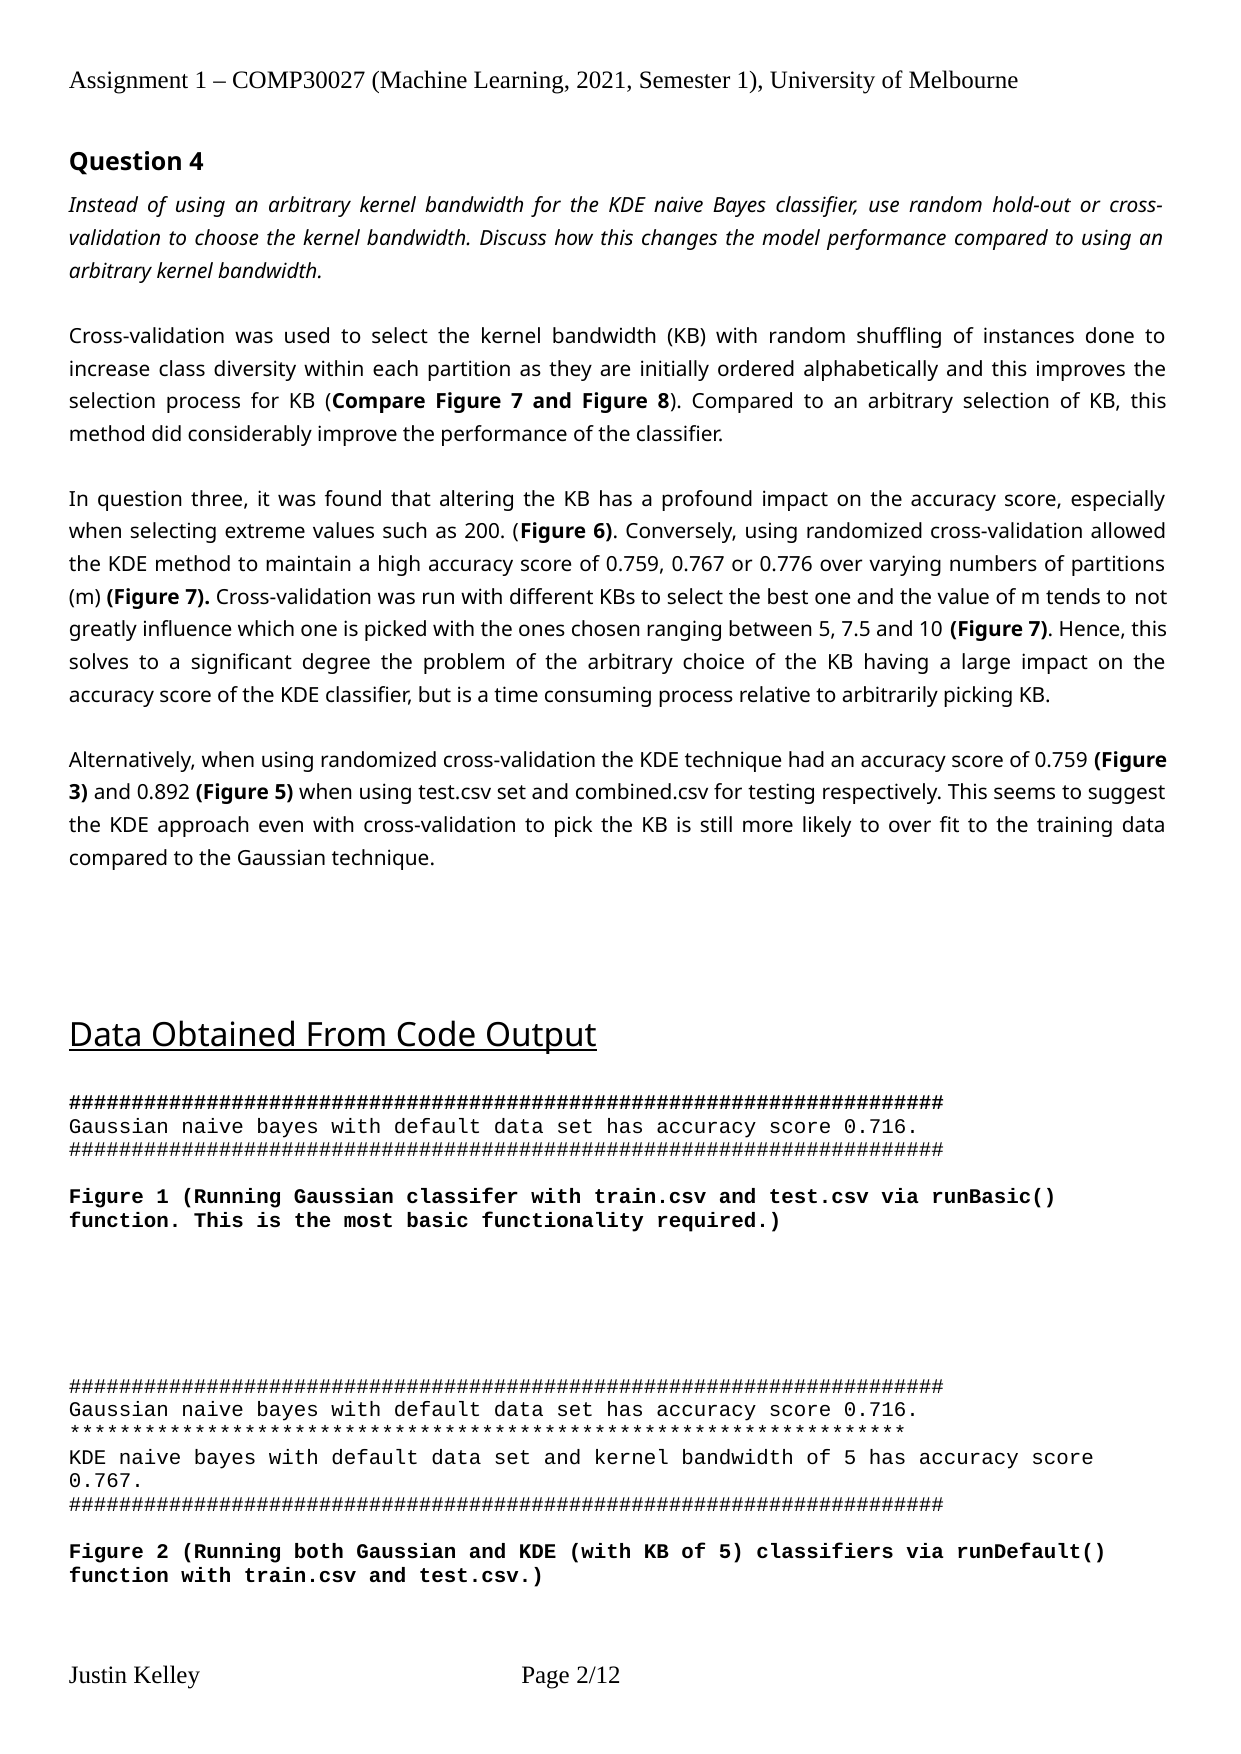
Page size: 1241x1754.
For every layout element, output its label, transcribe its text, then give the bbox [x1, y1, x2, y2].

text Figure 1 (Running Gaussian classifer with train.csv and test.csv via runBasic() function. This is the most basic functionality required.) [69, 1187, 1167, 1234]
text Cross-validation was used to select the kernel bandwidth (KB) with random shuffling of instances done to increase class diversity within each partition as they are initially ordered alphabetically and this improves the selection process for KB (Compare Figure 7 and Figure 8). Compared to an arbitrary selection of KB, this method did considerably improve the performance of the classifier. [69, 321, 1167, 447]
text KDE naive bayes with default data set and kernel bandwidth of 5 has accuracy score 0.767. [69, 1447, 1167, 1494]
text ******************************************************************* [69, 1423, 1167, 1447]
text In question three, it was found that altering the KB has a profound impact on the accuracy score, especially when selecting extreme values such as 200. (Figure 6). Conversely, using randomized cross-validation allowed the KDE method to maintain a high accuracy score of 0.759, 0.767 or 0.776 over varying numbers of partitions (m) (Figure 7). Cross-validation was run with different KBs to select the best one and the value of m tends to not greatly influence which one is picked with the ones chosen ranging between 5, 7.5 and 10 (Figure 7). Hence, this solves to a significant degree the problem of the arbitrary choice of the KB having a large impact on the accuracy score of the KDE classifier, but is a time consuming process relative to arbitrarily picking KB. [69, 484, 1167, 708]
text ###################################################################### [69, 1494, 1167, 1518]
text Gaussian naive bayes with default data set has accuracy score 0.716. [69, 1399, 1167, 1423]
text function with train.csv and test.csv.) [69, 1565, 1167, 1588]
text Figure 2 (Running both Gaussian and KDE (with KB of 5) classifiers via runDefault() [69, 1541, 1167, 1565]
subtitle Question 4 [69, 144, 1167, 178]
text ###################################################################### [69, 1376, 1167, 1399]
text Alternatively, when using randomized cross-validation the KDE technique had an accuracy score of 0.759 (Figure 3) and 0.892 (Figure 5) when using test.csv set and combined.csv for testing respectively. This seems to suggest the KDE approach even with cross-validation to pick the KB is still more likely to over fit to the training data compared to the Gaussian technique. [69, 745, 1167, 871]
subtitle Data Obtained From Code Output [69, 1010, 1167, 1056]
text ###################################################################### [69, 1139, 1167, 1163]
text Gaussian naive bayes with default data set has accuracy score 0.716. [69, 1116, 1167, 1139]
text Instead of using an arbitrary kernel bandwidth for the KDE naive Bayes classifier, use random hold-out or cross-validation to choose the kernel bandwidth. Discuss how this changes the model performance compared to using an arbitrary kernel bandwidth. [69, 191, 1167, 284]
text ###################################################################### [69, 1092, 1167, 1116]
